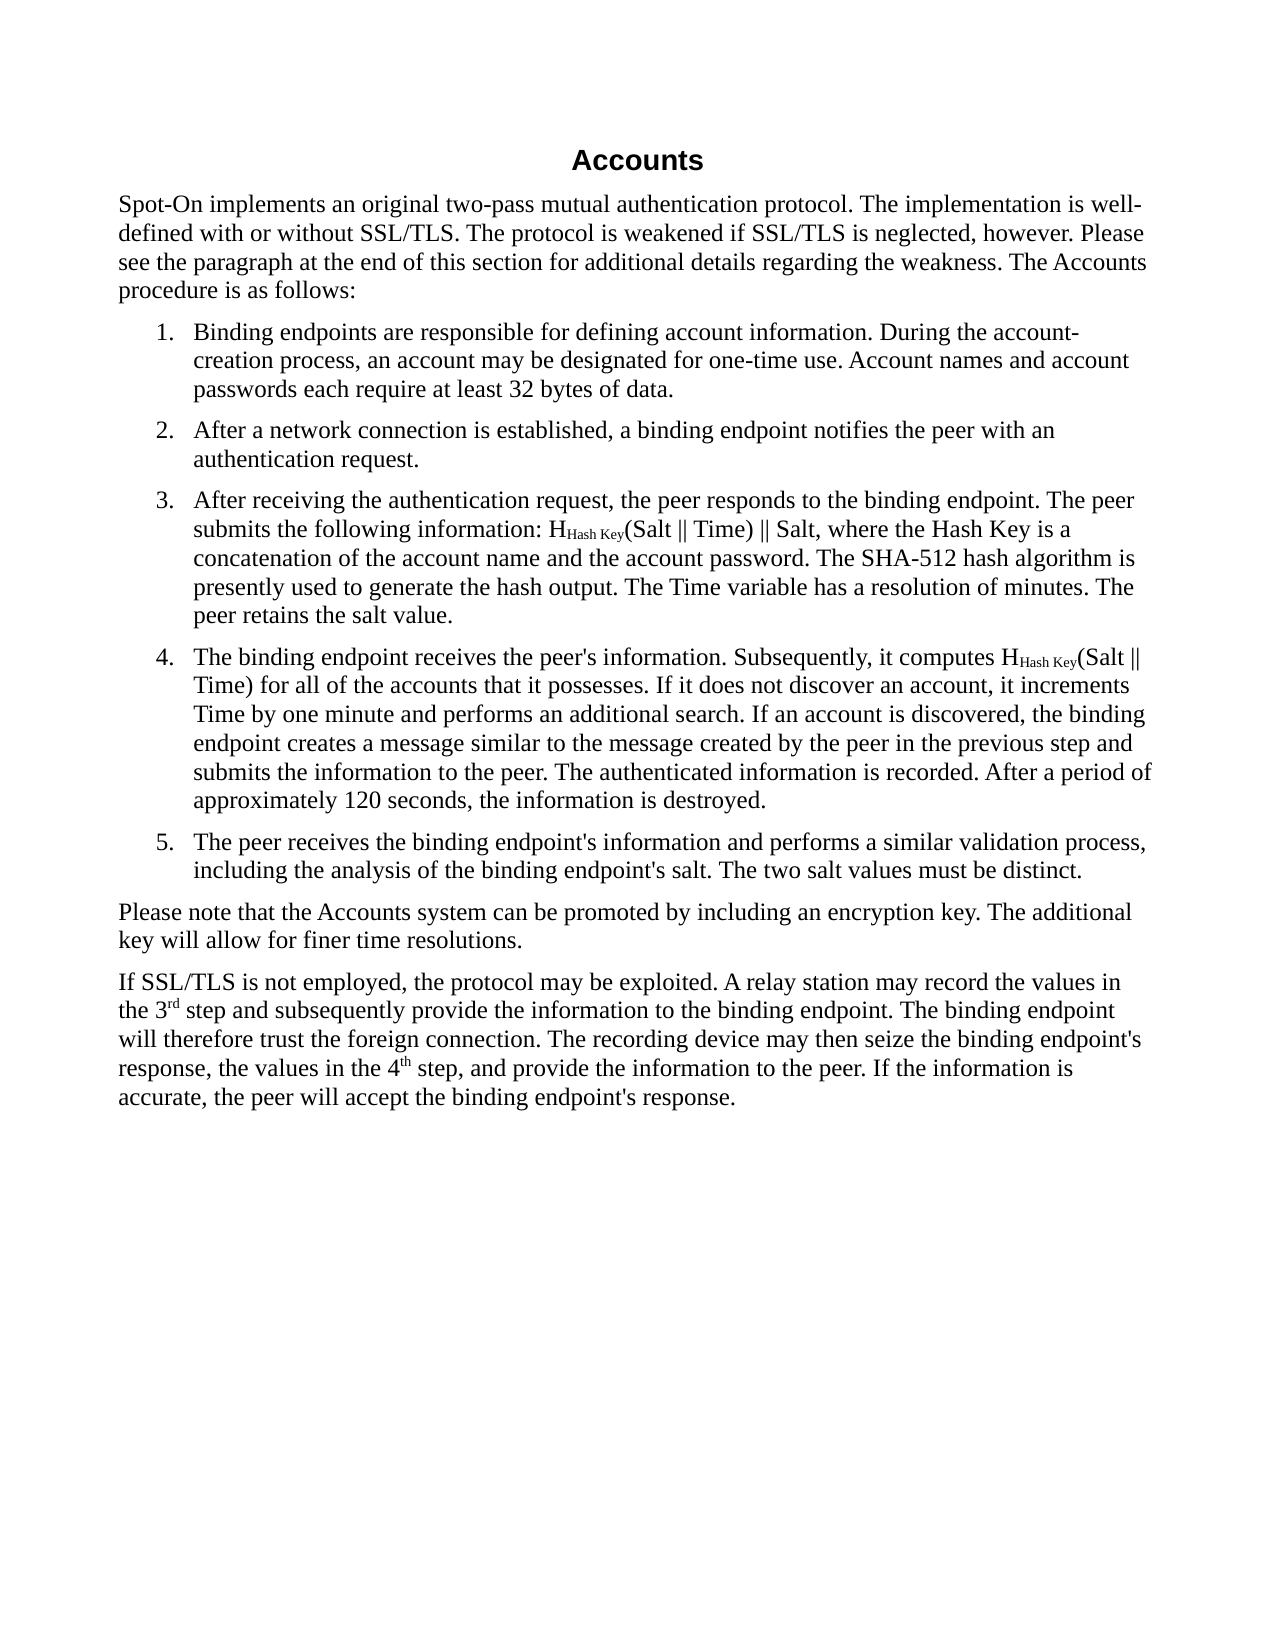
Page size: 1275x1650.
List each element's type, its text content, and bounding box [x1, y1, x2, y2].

list After receiving the authentication request, the peer responds to the binding endpoint. The peer submits the following information: HHash Key(Salt || Time) || Salt, where the Hash Key is a concatenation of the account name and the account password. The SHA-512 hash algorithm is presently used to generate the hash output. The Time variable has a resolution of minutes. The peer retains the salt value. [156, 485, 1157, 629]
list The peer receives the binding endpoint's information and performs a similar validation process, including the analysis of the binding endpoint's salt. The two salt values must be distinct. [156, 827, 1157, 884]
text Please note that the Accounts system can be promoted by including an encryption key. The additional key will allow for finer time resolutions. [118, 897, 1157, 954]
subtitle Accounts [118, 143, 1157, 177]
list The binding endpoint receives the peer's information. Subsequently, it computes HHash Key(Salt || Time) for all of the accounts that it possesses. If it does not discover an account, it increments Time by one minute and performs an additional search. If an account is discovered, the binding endpoint creates a message similar to the message created by the peer in the previous step and submits the information to the peer. The authenticated information is recorded. After a period of approximately 120 seconds, the information is destroyed. [156, 642, 1157, 814]
text If SSL/TLS is not employed, the protocol may be exploited. A relay station may record the values in the 3rd step and subsequently provide the information to the binding endpoint. The binding endpoint will therefore trust the foreign connection. The recording device may then seize the binding endpoint's response, the values in the 4th step, and provide the information to the peer. If the information is accurate, the peer will accept the binding endpoint's response. [118, 967, 1157, 1110]
text Spot-On implements an original two-pass mutual authentication protocol. The implementation is well-defined with or without SSL/TLS. The protocol is weakened if SSL/TLS is neglected, however. Please see the paragraph at the end of this section for additional details regarding the weakness. The Accounts procedure is as follows: [118, 189, 1157, 304]
list After a network connection is established, a binding endpoint notifies the peer with an authentication request. [156, 415, 1157, 473]
list Binding endpoints are responsible for defining account information. During the account-creation process, an account may be designated for one-time use. Account names and account passwords each require at least 32 bytes of data. [156, 317, 1157, 403]
